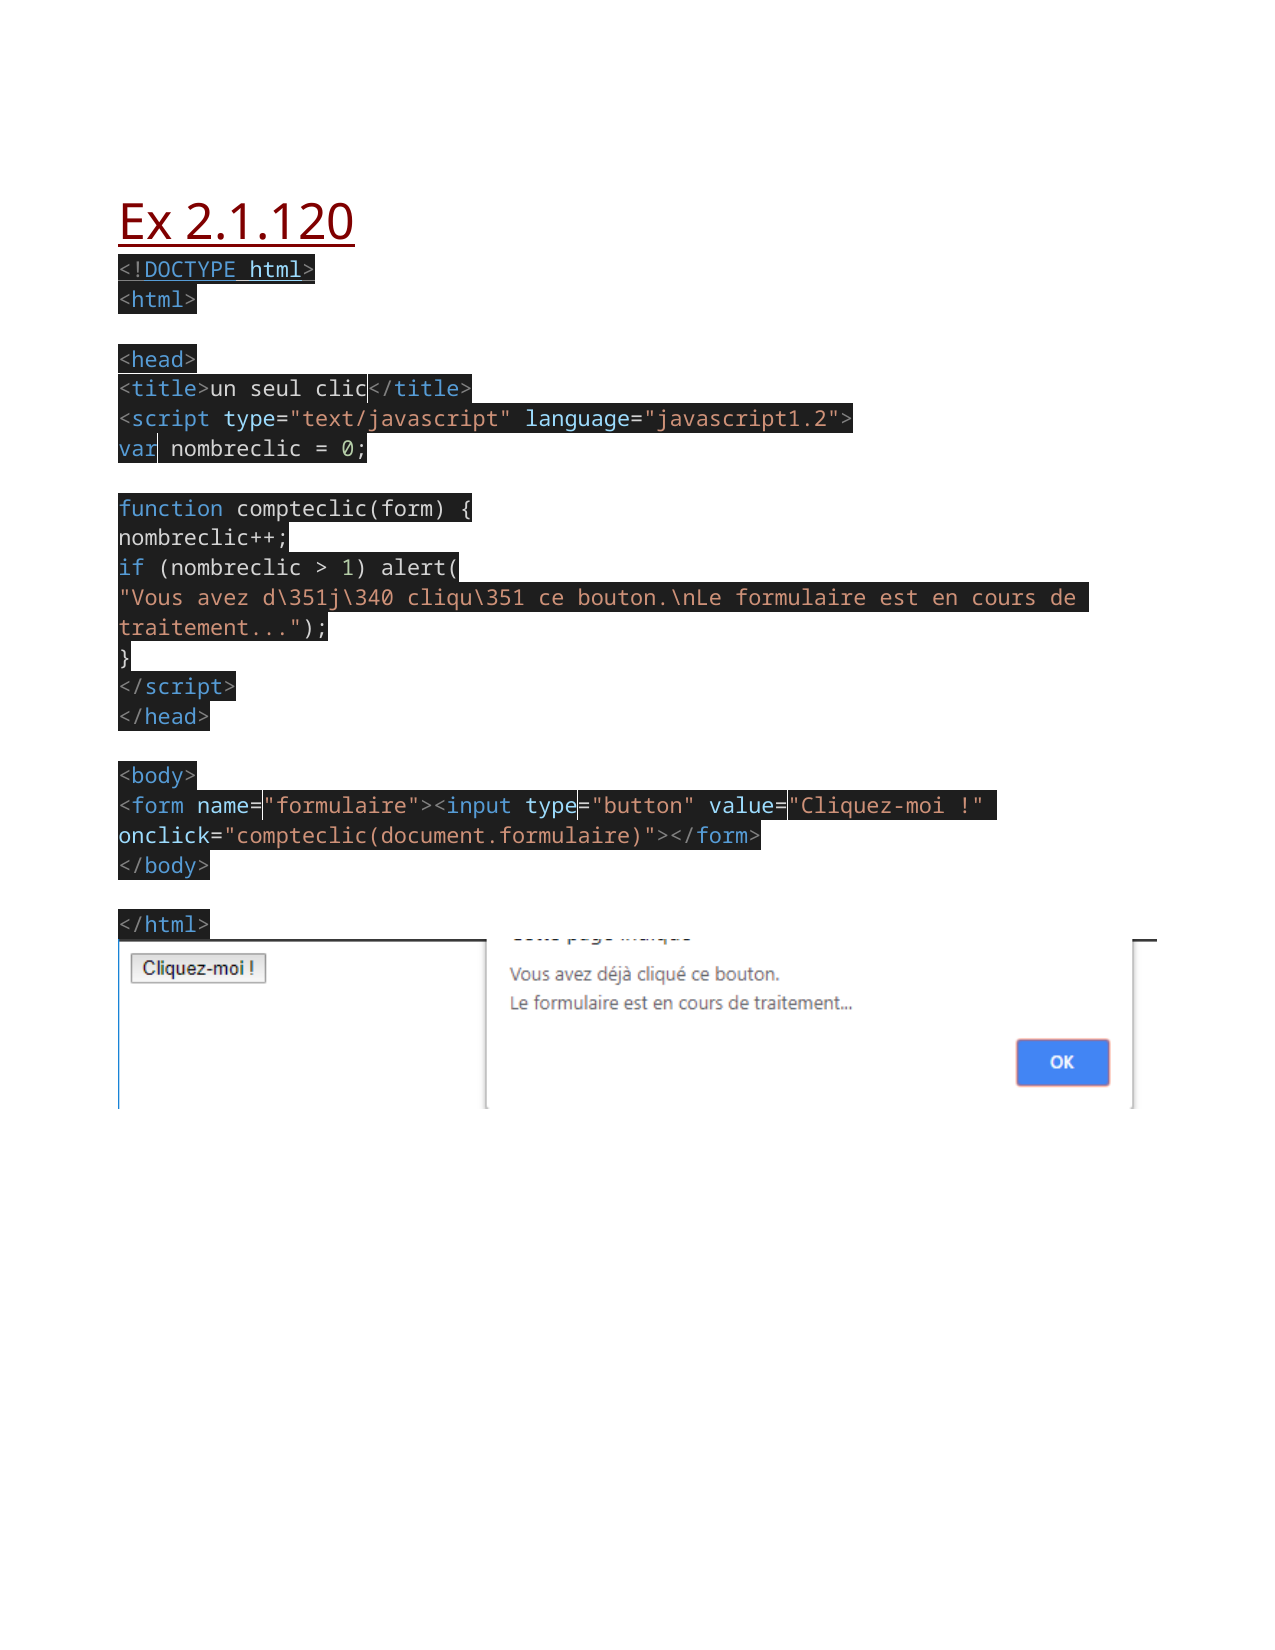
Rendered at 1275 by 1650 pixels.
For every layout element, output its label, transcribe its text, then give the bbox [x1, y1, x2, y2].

text </body> [118, 850, 1157, 880]
picture [118, 939, 1157, 1109]
text <html> [118, 284, 1157, 314]
text var nombreclic = 0; [118, 433, 1157, 463]
text <script type="text/javascript" language="javascript1.2"> [118, 403, 1157, 433]
text </head> [118, 701, 1157, 731]
text } [118, 641, 1157, 671]
text <title>un seul clic</title> [118, 373, 1157, 403]
text Ex 2.1.120 [118, 186, 1157, 254]
text if (nombreclic > 1) alert( [118, 552, 1157, 582]
text "Vous avez d\351j\340 cliqu\351 ce bouton.\nLe formulaire est en cours de traitement..."); [118, 582, 1157, 641]
text <!DOCTYPE html> [118, 254, 1157, 284]
text <form name="formulaire"><input type="button" value="Cliquez-moi !" onclick="compteclic(document.formulaire)"></form> [118, 790, 1157, 850]
text <body> [118, 761, 1157, 790]
text function compteclic(form) { [118, 492, 1157, 522]
text </html> [118, 909, 1157, 939]
text </script> [118, 671, 1157, 701]
text nombreclic++; [118, 522, 1157, 552]
text <head> [118, 344, 1157, 373]
